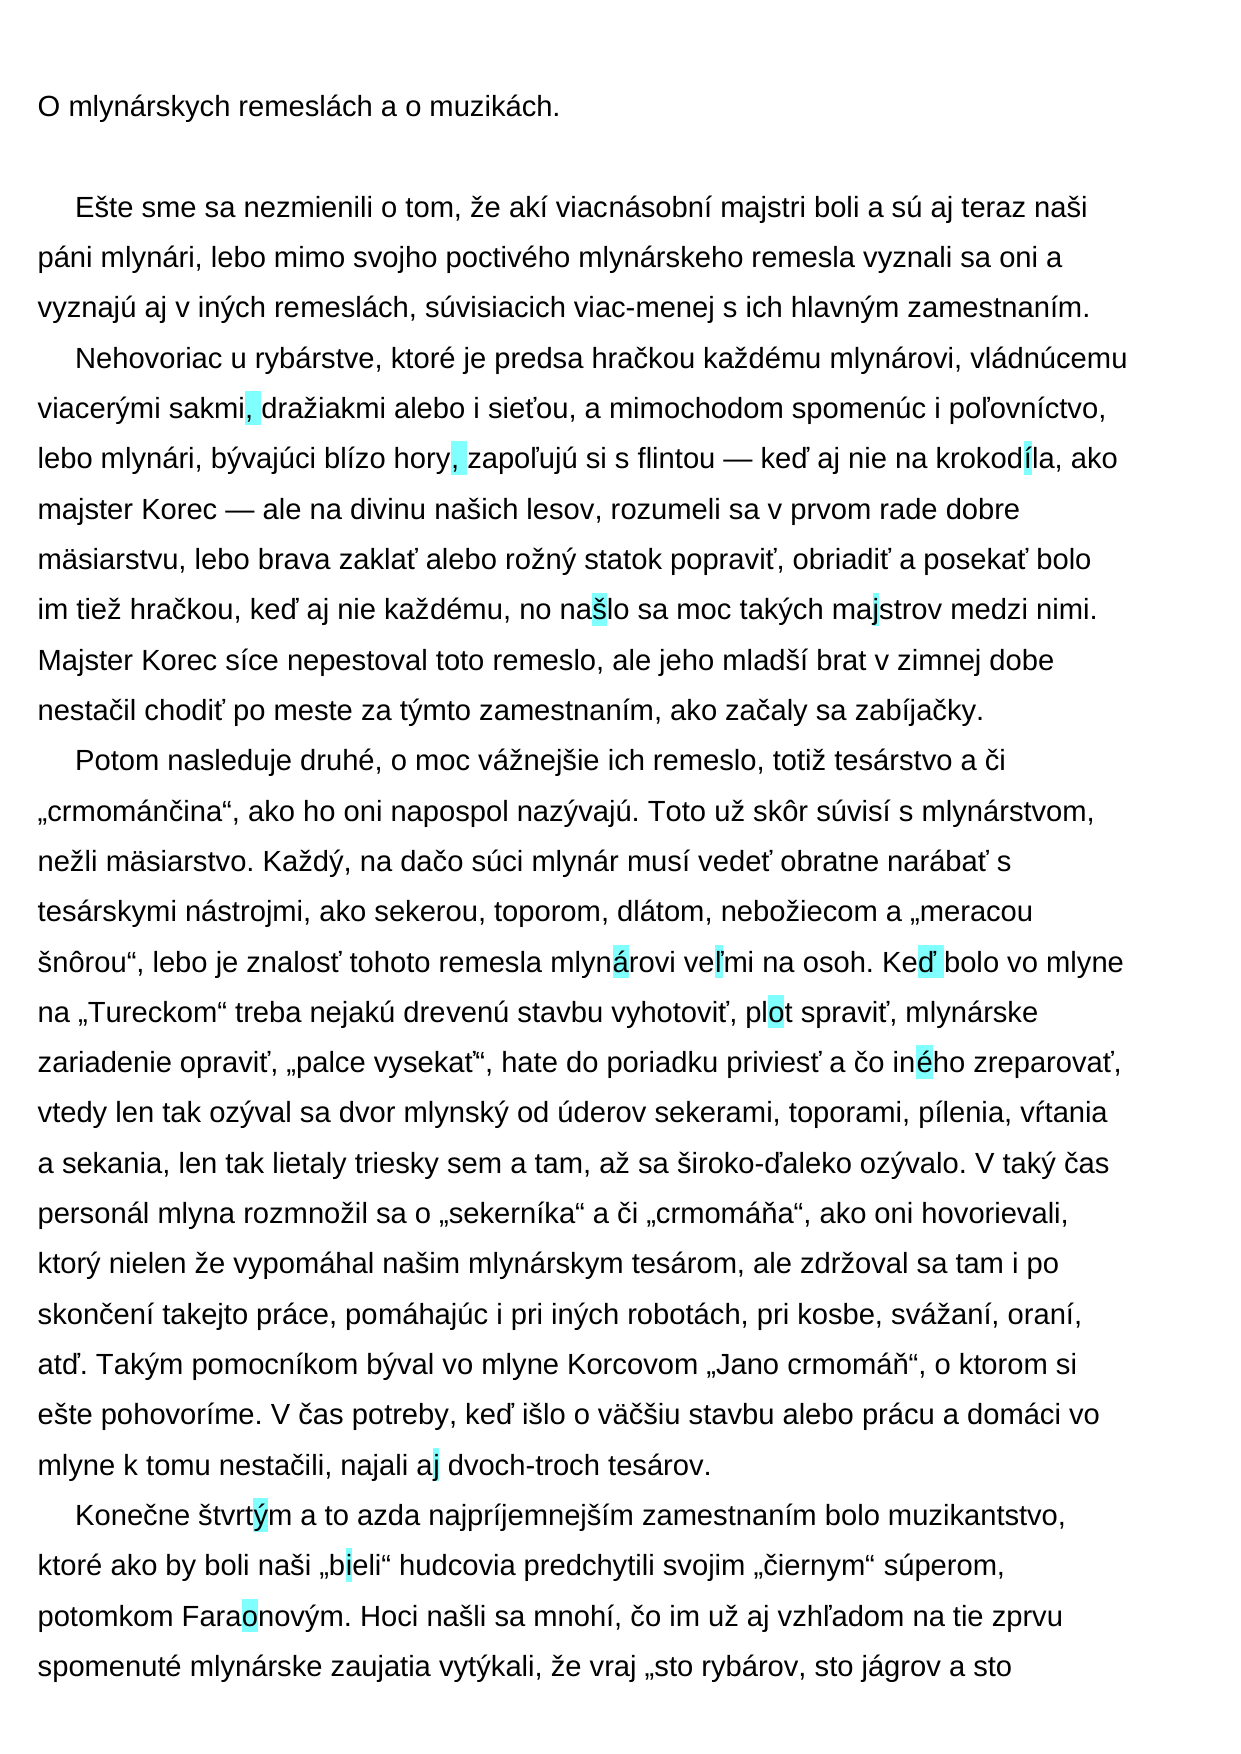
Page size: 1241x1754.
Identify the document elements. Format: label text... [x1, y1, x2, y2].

subtitle O mlynárskych remeslách a o muzikách. [37, 88, 1130, 122]
text Ešte sme sa nezmienili o tom, že akí viac­násobní majstri boli a sú aj teraz naši páni mly­nári, lebo mimo svojho poctivého mlynárskeho remesla vyznali sa oni a vyznajú aj v iných re­meslách, súvisiacich viac-menej s ich hlavným zamestnaním. [37, 190, 1130, 324]
text Potom nasleduje druhé, o moc vážnejšie ich remeslo, totiž tesárstvo a či „crmománčina“, ako ho oni napospol nazývajú. Toto už skôr súvisí s mlynárstvom, nežli mäsiarstvo. Každý, na dačo súci mlynár musí vedeť obratne narábať s tesárskymi nástrojmi, ako sekerou, toporom, dlátom, nebožiecom a „meracou šnôrou“, lebo je znalosť tohoto remesla mlynárovi veľmi na osoh. Keď bolo vo mlyne na „Tureckom“ treba nejakú dre­venú stavbu vyhotoviť, plot spraviť, mlynárske zariadenie opraviť, „palce vysekať“, hate do poriadku priviesť a čo iného zreparovať, vtedy len tak ozýval sa dvor mlynský od úderov sekerami, toporami, pílenia, vŕtania a sekania, len tak lietaly triesky sem a tam, až sa široko-ďaleko ozývalo. V taký čas personál mlyna rozmnožil sa o „sekerníka“ a či „crmomáňa“, ako oni hovorievali, ktorý nielen že vypomáhal našim mlynárskym tesárom, ale zdržoval sa tam i po skončení takejto práce, po­máhajúc i pri iných robotách, pri kosbe, svážaní, oraní, atď. Takým pomocníkom býval vo mlyne Korcovom „Jano crmomáň“, o ktorom si ešte po­hovoríme. V čas potreby, keď išlo o väčšiu stavbu alebo prácu a domáci vo mlyne k tomu nestačili, najali aj dvoch-troch tesárov. [37, 743, 1130, 1481]
text Nehovoriac u rybárstve, ktoré je predsa hračkou každému mlynárovi, vládnúcemu viacerými sakmi, dražiakmi alebo i sieťou, a mimochodom spomenúc i poľovníctvo, lebo mlynári, bývajúci blízo hory, zapoľujú si s flintou — keď aj nie na krokodíla, ako majster Korec — ale na divinu našich lesov, rozumeli sa v prvom rade dobre mäsiarstvu, lebo brava zaklať alebo rožný statok popraviť, obriadiť a posekať bolo im tiež hračkou, keď aj nie kaž­dému, no našlo sa moc takých majstrov medzi nimi. Majster Korec síce nepestoval toto remeslo, ale jeho mladší brat v zimnej dobe nestačil chodiť po meste za týmto zamestnaním, ako začaly sa zabíjačky. [37, 341, 1130, 727]
text Konečne štvrtým a to azda najpríjemnejším zamestnaním bolo muzikantstvo, ktoré ako by boli naši „bieli“ hudcovia predchytili svojim „čiernym“ súperom, potomkom Faraonovým. Hoci našli sa mnohí, čo im už aj vzhľadom na tie zprvu spomenuté mlynárske zaujatia vytýkali, že vraj „sto rybárov, sto jágrov a sto [37, 1498, 1130, 1682]
